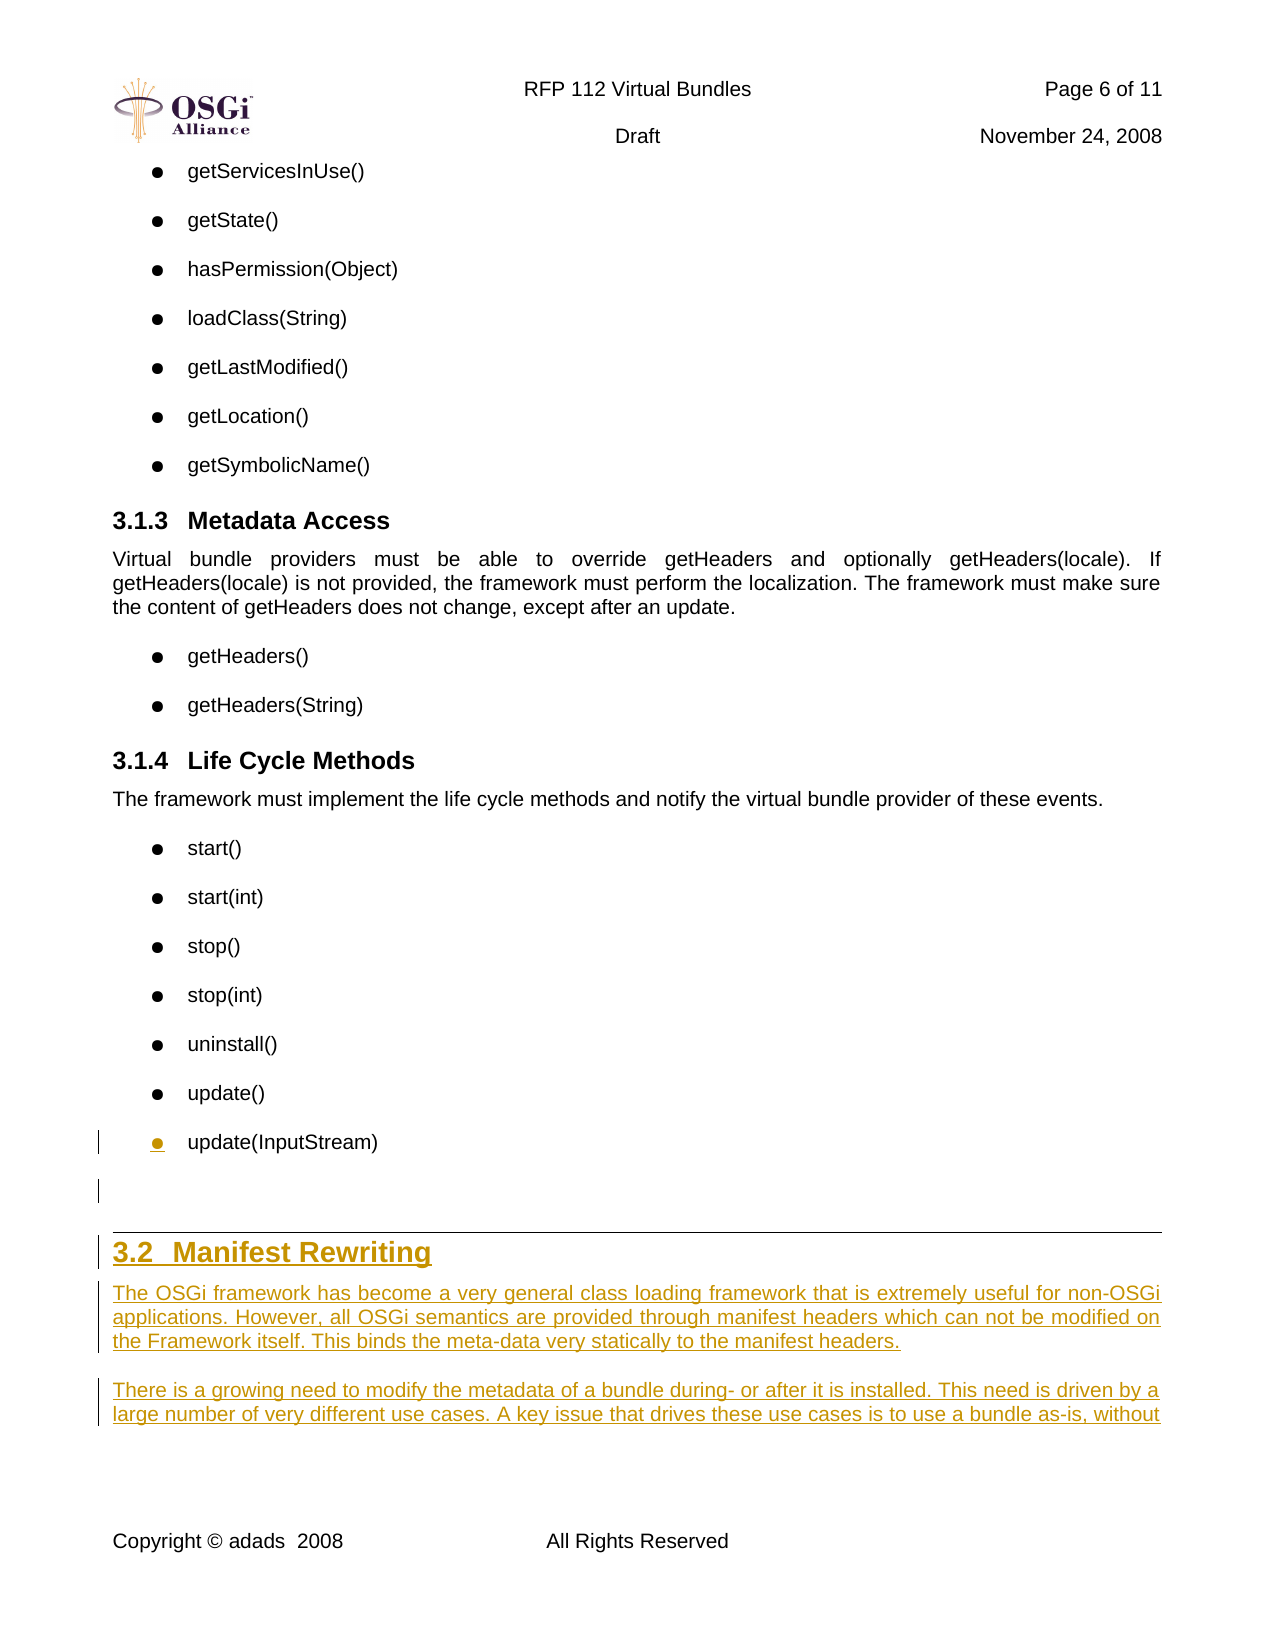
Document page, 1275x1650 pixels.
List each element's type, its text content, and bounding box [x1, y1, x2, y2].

list getServicesInUse() [150, 159, 1162, 183]
list loadClass(String) [150, 306, 1162, 330]
subtitle Metadata Access [112, 506, 1162, 534]
text The framework must implement the life cycle methods and notify the virtual bundle provider of these events. [112, 787, 1162, 811]
list getLocation() [150, 404, 1162, 428]
list stop(int) [150, 983, 1162, 1007]
list start() [150, 836, 1162, 860]
picture [114, 78, 254, 143]
text Virtual bundle providers must be able to override getHeaders and optionally getHeaders(locale). If getHeaders(locale) is not provided, the framework must perform the localization. The framework must make sure the content of getHeaders does not change, except after an update. [112, 547, 1162, 619]
list getHeaders() [150, 644, 1162, 668]
list stop() [150, 934, 1162, 958]
list getSymbolicName() [150, 453, 1162, 477]
text There is a growing need to modify the metadata of a bundle during- or after it is installed. This need is driven by a large number of very different use cases. A key issue that drives these use cases is to use a bundle as-is, without [112, 1378, 1162, 1426]
list start(int) [150, 885, 1162, 909]
list update() [150, 1081, 1162, 1105]
list getHeaders(String) [150, 693, 1162, 717]
list getLastModified() [150, 355, 1162, 379]
list hasPermission(Object) [150, 257, 1162, 281]
subtitle Life Cycle Methods [112, 746, 1162, 775]
subtitle Manifest Rewriting [112, 1233, 1162, 1269]
text The OSGi framework has become a very general class loading framework that is extremely useful for non-OSGi [112, 1281, 1162, 1302]
text applications. However, all OSGi semantics are provided through manifest headers which can not be modified on the Framework itself. This binds the meta-data very statically to the manifest headers. [112, 1303, 1162, 1353]
list getState() [150, 208, 1162, 232]
list update(InputStream) [150, 1130, 1162, 1154]
list uninstall() [150, 1032, 1162, 1056]
